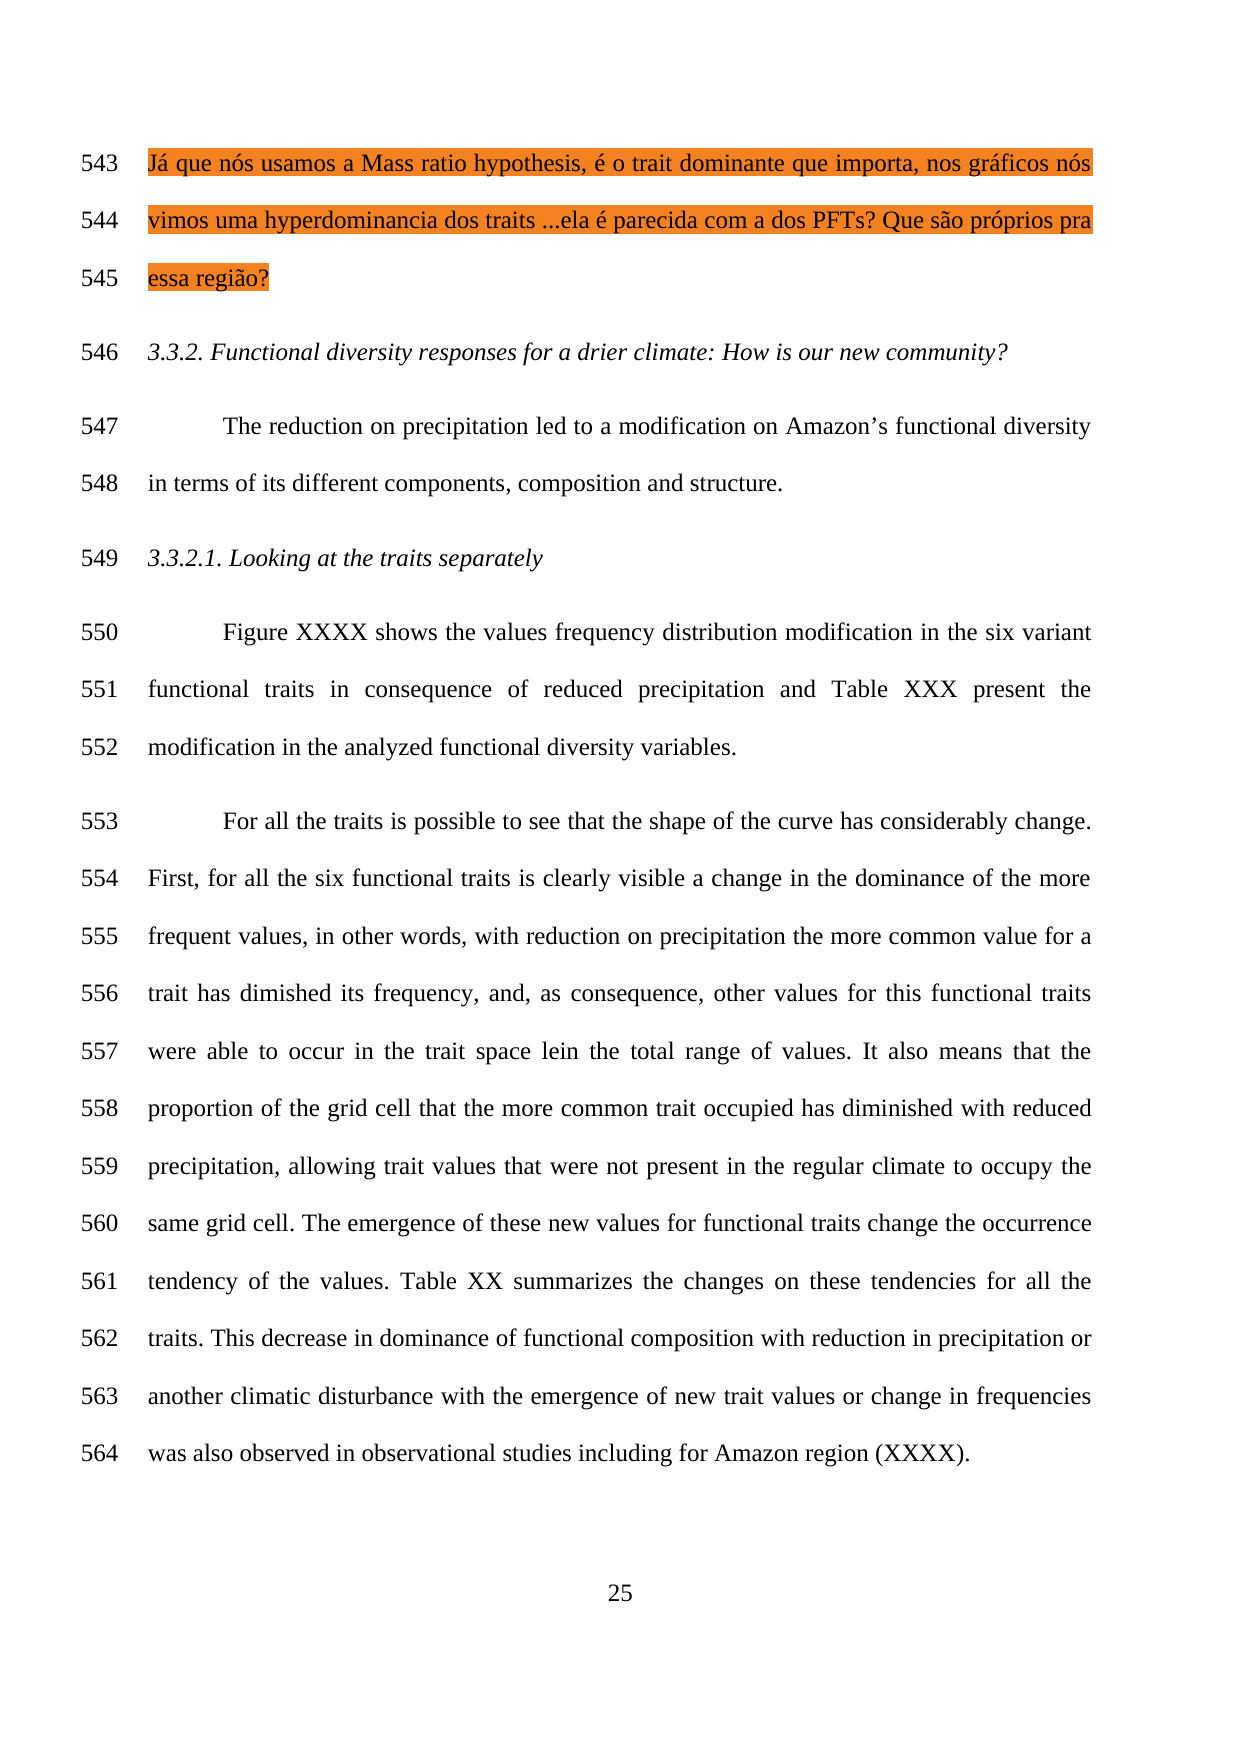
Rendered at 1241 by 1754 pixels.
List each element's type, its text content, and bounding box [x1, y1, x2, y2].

text The reduction on precipitation led to a modification on Amazon’s functional diversity in terms of its different components, composition and structure. [148, 411, 1093, 497]
text Figure XXXX shows the values frequency distribution modification in the six variant functional traits in consequence of reduced precipitation and Table XXX present the modification in the analyzed functional diversity variables. [148, 617, 1093, 761]
text For all the traits is possible to see that the shape of the curve has considerably change. First, for all the six functional traits is clearly visible a change in the dominance of the more frequent values, in other words, with reduction on precipitation the more common value for a trait has dimished its frequency, and, as consequence, other values for this functional traits were able to occur in the trait space lein the total range of values. It also means that the proportion of the grid cell that the more common trait occupied has diminished with reduced precipitation, allowing trait values that were not present in the regular climate to occupy the same grid cell. The emergence of these new values for functional traits change the occurrence tendency of the values. Table XX summarizes the changes on these tendencies for all the traits. This decrease in dominance of functional composition with reduction in precipitation or another climatic disturbance with the emergence of new trait values or change in frequencies was also observed in observational studies including for Amazon region (XXXX). [148, 806, 1093, 1467]
text 3.3.2.1. Looking at the traits separately [148, 543, 1093, 571]
text 3.3.2. Functional diversity responses for a drier climate: How is our new community? [148, 337, 1093, 366]
text Já que nós usamos a Mass ratio hypothesis, é o trait dominante que importa, nos gráficos nós vimos uma hyperdominancia dos traits ...ela é parecida com a dos PFTs? Que são próprios pra essa região? [148, 148, 1093, 291]
